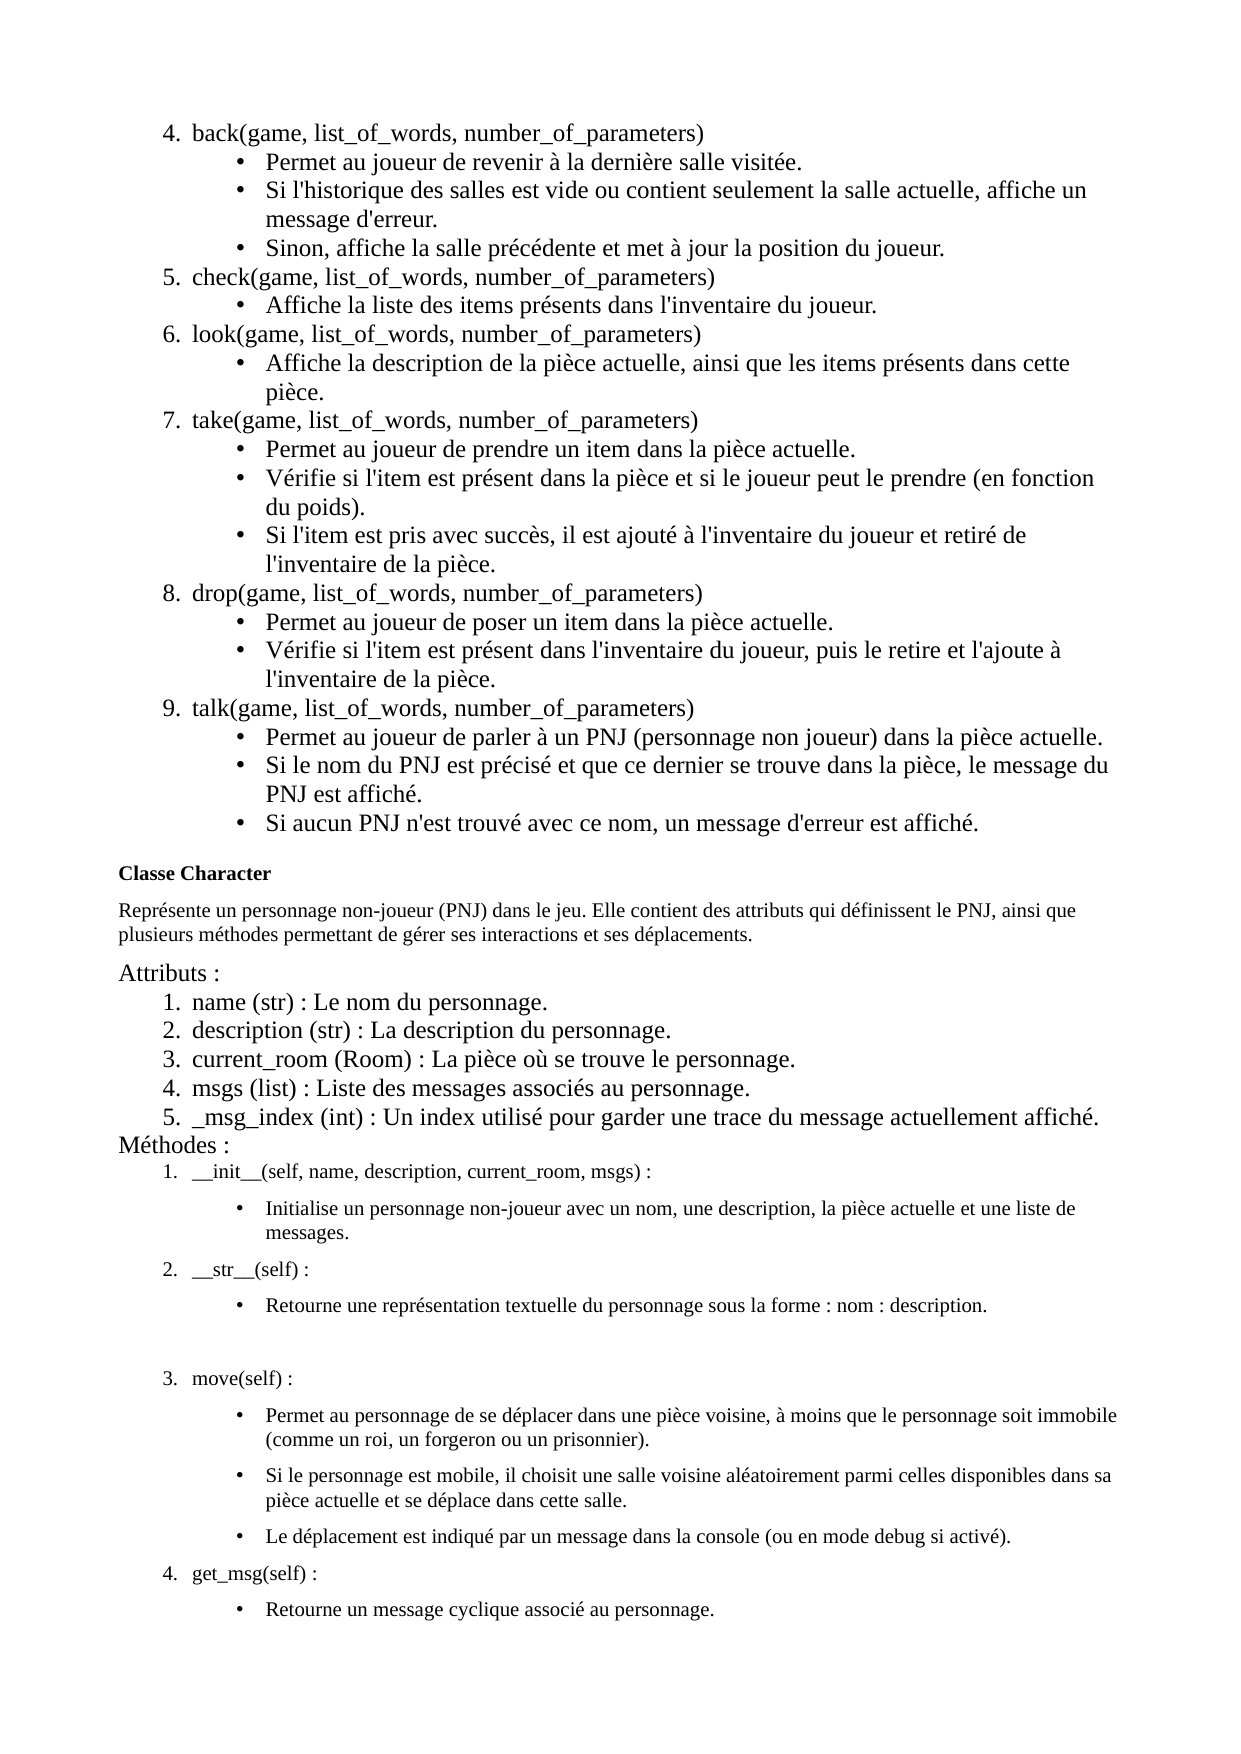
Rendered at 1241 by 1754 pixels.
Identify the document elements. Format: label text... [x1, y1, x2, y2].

list Permet au joueur de revenir à la dernière salle visitée. [236, 147, 1122, 176]
list check(game, list_of_words, number_of_parameters) [162, 262, 1122, 291]
list msgs (list) : Liste des messages associés au personnage. [162, 1073, 1122, 1102]
list Affiche la description de la pièce actuelle, ainsi que les items présents dans cette pièce. [236, 348, 1122, 406]
list name (str) : Le nom du personnage. [162, 987, 1122, 1016]
list Le déplacement est indiqué par un message dans la console (ou en mode debug si activé). [236, 1524, 1122, 1548]
list current_room (Room) : La pièce où se trouve le personnage. [162, 1044, 1122, 1073]
list Si le personnage est mobile, il choisit une salle voisine aléatoirement parmi celles disponibles dans sa pièce actuelle et se déplace dans cette salle. [236, 1463, 1122, 1512]
list get_msg(self) : [162, 1561, 1122, 1585]
list Vérifie si l'item est présent dans la pièce et si le joueur peut le prendre (en fonction du poids). [236, 463, 1122, 521]
list Permet au joueur de prendre un item dans la pièce actuelle. [236, 434, 1122, 463]
list Retourne un message cyclique associé au personnage. [236, 1597, 1122, 1621]
list Si le nom du PNJ est précisé et que ce dernier se trouve dans la pièce, le message du PNJ est affiché. [236, 751, 1122, 808]
list Sinon, affiche la salle précédente et met à jour la position du joueur. [236, 233, 1122, 262]
list __str__(self) : [162, 1257, 1122, 1281]
list Permet au personnage de se déplacer dans une pièce voisine, à moins que le personnage soit immobile (comme un roi, un forgeron ou un prisonnier). [236, 1403, 1122, 1451]
list __init__(self, name, description, current_room, msgs) : [162, 1159, 1122, 1183]
subtitle Attributs : [118, 958, 1122, 987]
list Affiche la liste des items présents dans l'inventaire du joueur. [236, 291, 1122, 319]
list move(self) : [162, 1366, 1122, 1390]
list _msg_index (int) : Un index utilisé pour garder une trace du message actuellement affiché. [162, 1102, 1122, 1131]
list drop(game, list_of_words, number_of_parameters) [162, 578, 1122, 607]
list Permet au joueur de poser un item dans la pièce actuelle. [236, 607, 1122, 636]
list take(game, list_of_words, number_of_parameters) [162, 406, 1122, 434]
list description (str) : La description du personnage. [162, 1016, 1122, 1044]
list Si l'historique des salles est vide ou contient seulement la salle actuelle, affiche un message d'erreur. [236, 176, 1122, 233]
list back(game, list_of_words, number_of_parameters) [162, 118, 1122, 147]
text Classe Character [118, 861, 1122, 885]
list Si aucun PNJ n'est trouvé avec ce nom, un message d'erreur est affiché. [236, 808, 1122, 837]
list Permet au joueur de parler à un PNJ (personnage non joueur) dans la pièce actuelle. [236, 722, 1122, 751]
list Si l'item est pris avec succès, il est ajouté à l'inventaire du joueur et retiré de l'inventaire de la pièce. [236, 521, 1122, 578]
text Représente un personnage non-joueur (PNJ) dans le jeu. Elle contient des attributs qui définissent le PNJ, ainsi que plusieurs méthodes permettant de gérer ses interactions et ses déplacements. [118, 897, 1122, 946]
list talk(game, list_of_words, number_of_parameters) [162, 693, 1122, 722]
list Vérifie si l'item est présent dans l'inventaire du joueur, puis le retire et l'ajoute à l'inventaire de la pièce. [236, 636, 1122, 693]
subtitle Méthodes : [118, 1131, 1122, 1159]
list look(game, list_of_words, number_of_parameters) [162, 319, 1122, 348]
list Initialise un personnage non-joueur avec un nom, une description, la pièce actuelle et une liste de messages. [236, 1196, 1122, 1244]
list Retourne une représentation textuelle du personnage sous la forme : nom : description. [236, 1293, 1122, 1317]
